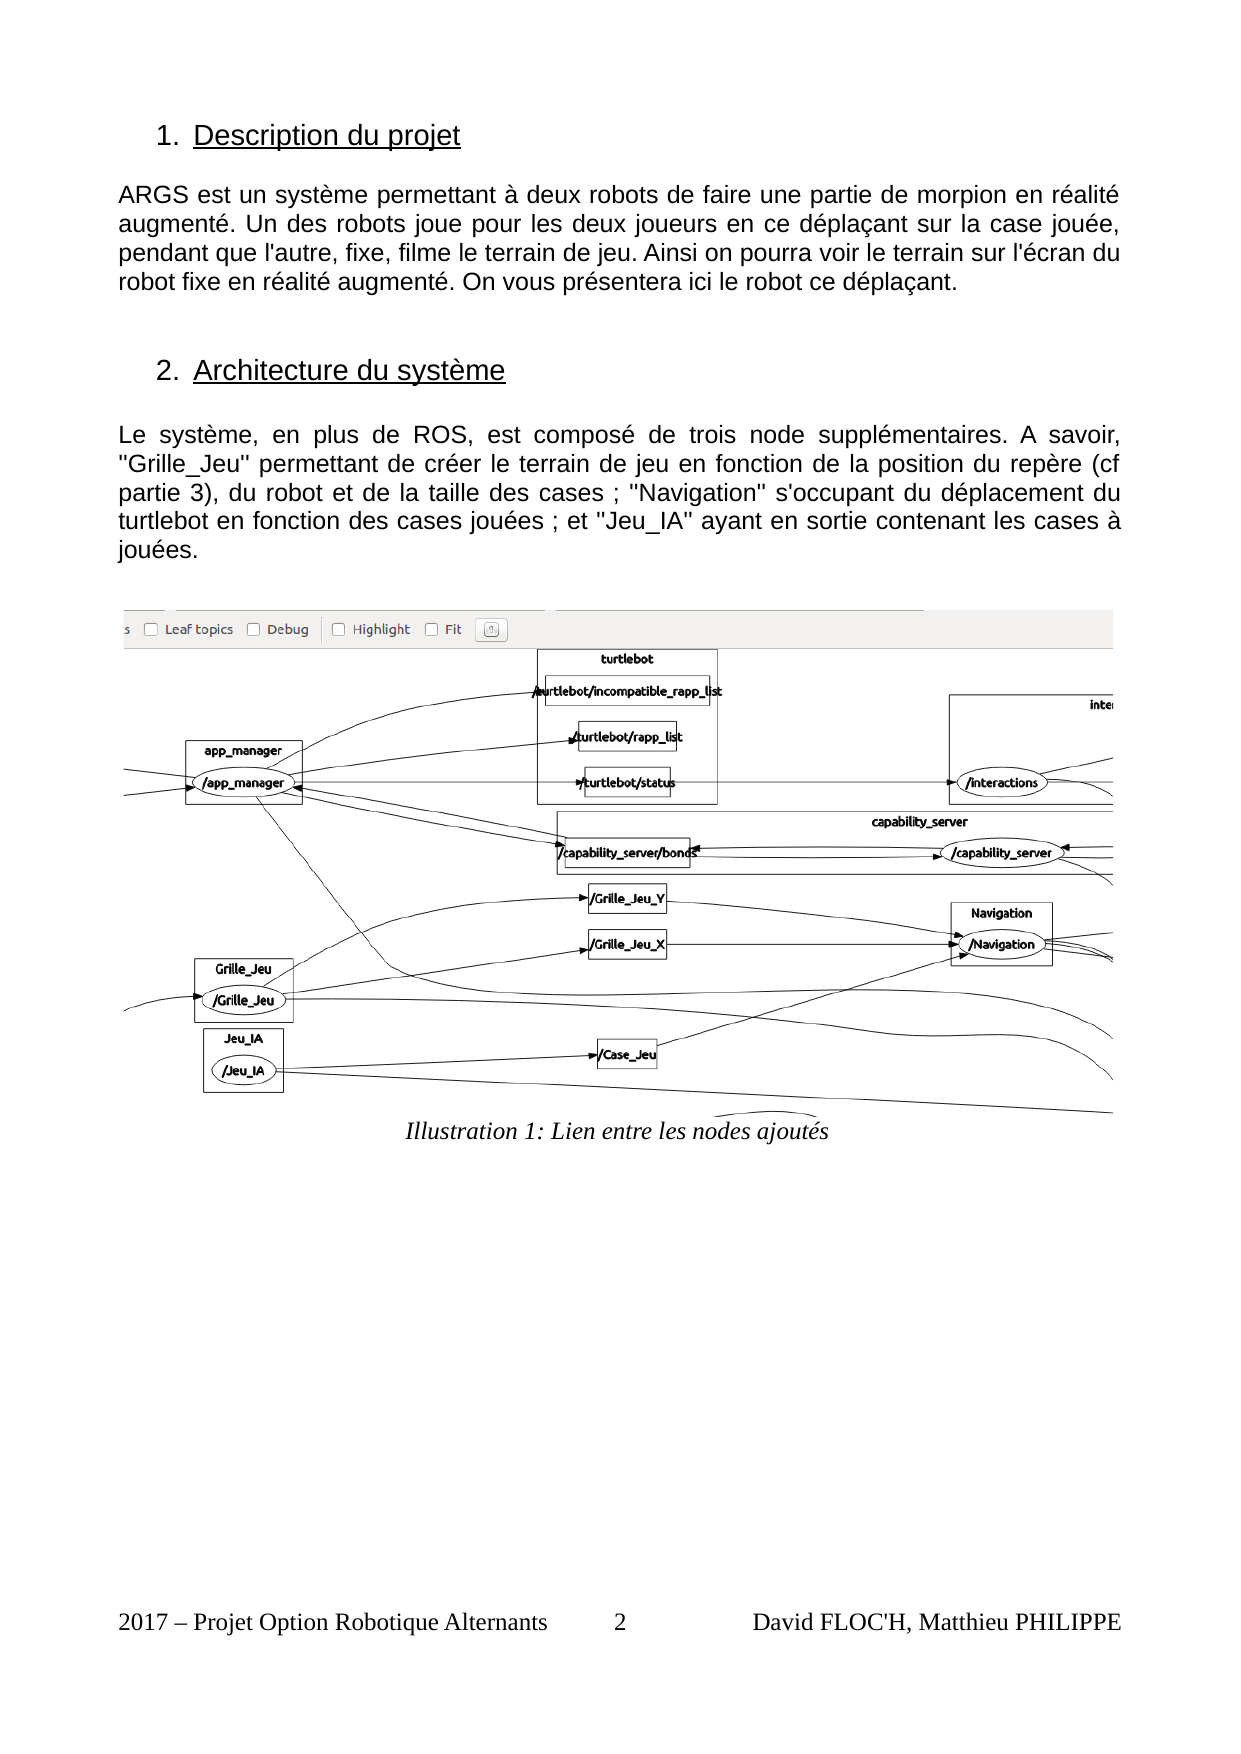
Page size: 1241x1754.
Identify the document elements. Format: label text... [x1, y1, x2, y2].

text Le système, en plus de ROS, est composé de trois node supplémentaires. A savoir, ''Grille_Jeu'' permettant de créer le terrain de jeu en fonction de la position du repère (cf partie 3), du robot et de la taille des cases ; ''Navigation'' s'occupant du déplacement du turtlebot en fonction des cases jouées ; et ''Jeu_IA'' ayant en sortie contenant les cases à jouées. [118, 420, 1122, 564]
text ARGS est un système permettant à deux robots de faire une partie de morpion en réalité augmenté. Un des robots joue pour les deux joueurs en ce déplaçant sur la case jouée, pendant que l'autre, fixe, filme le terrain de jeu. Ainsi on pourra voir le terrain sur l'écran du robot fixe en réalité augmenté. On vous présentera ici le robot ce déplaçant. [118, 180, 1122, 295]
list Description du projet [156, 118, 1122, 152]
picture [123, 610, 1114, 1117]
text Illustration 1: Lien entre les nodes ajoutés [123, 1117, 1113, 1145]
list Architecture du système [156, 353, 1122, 386]
